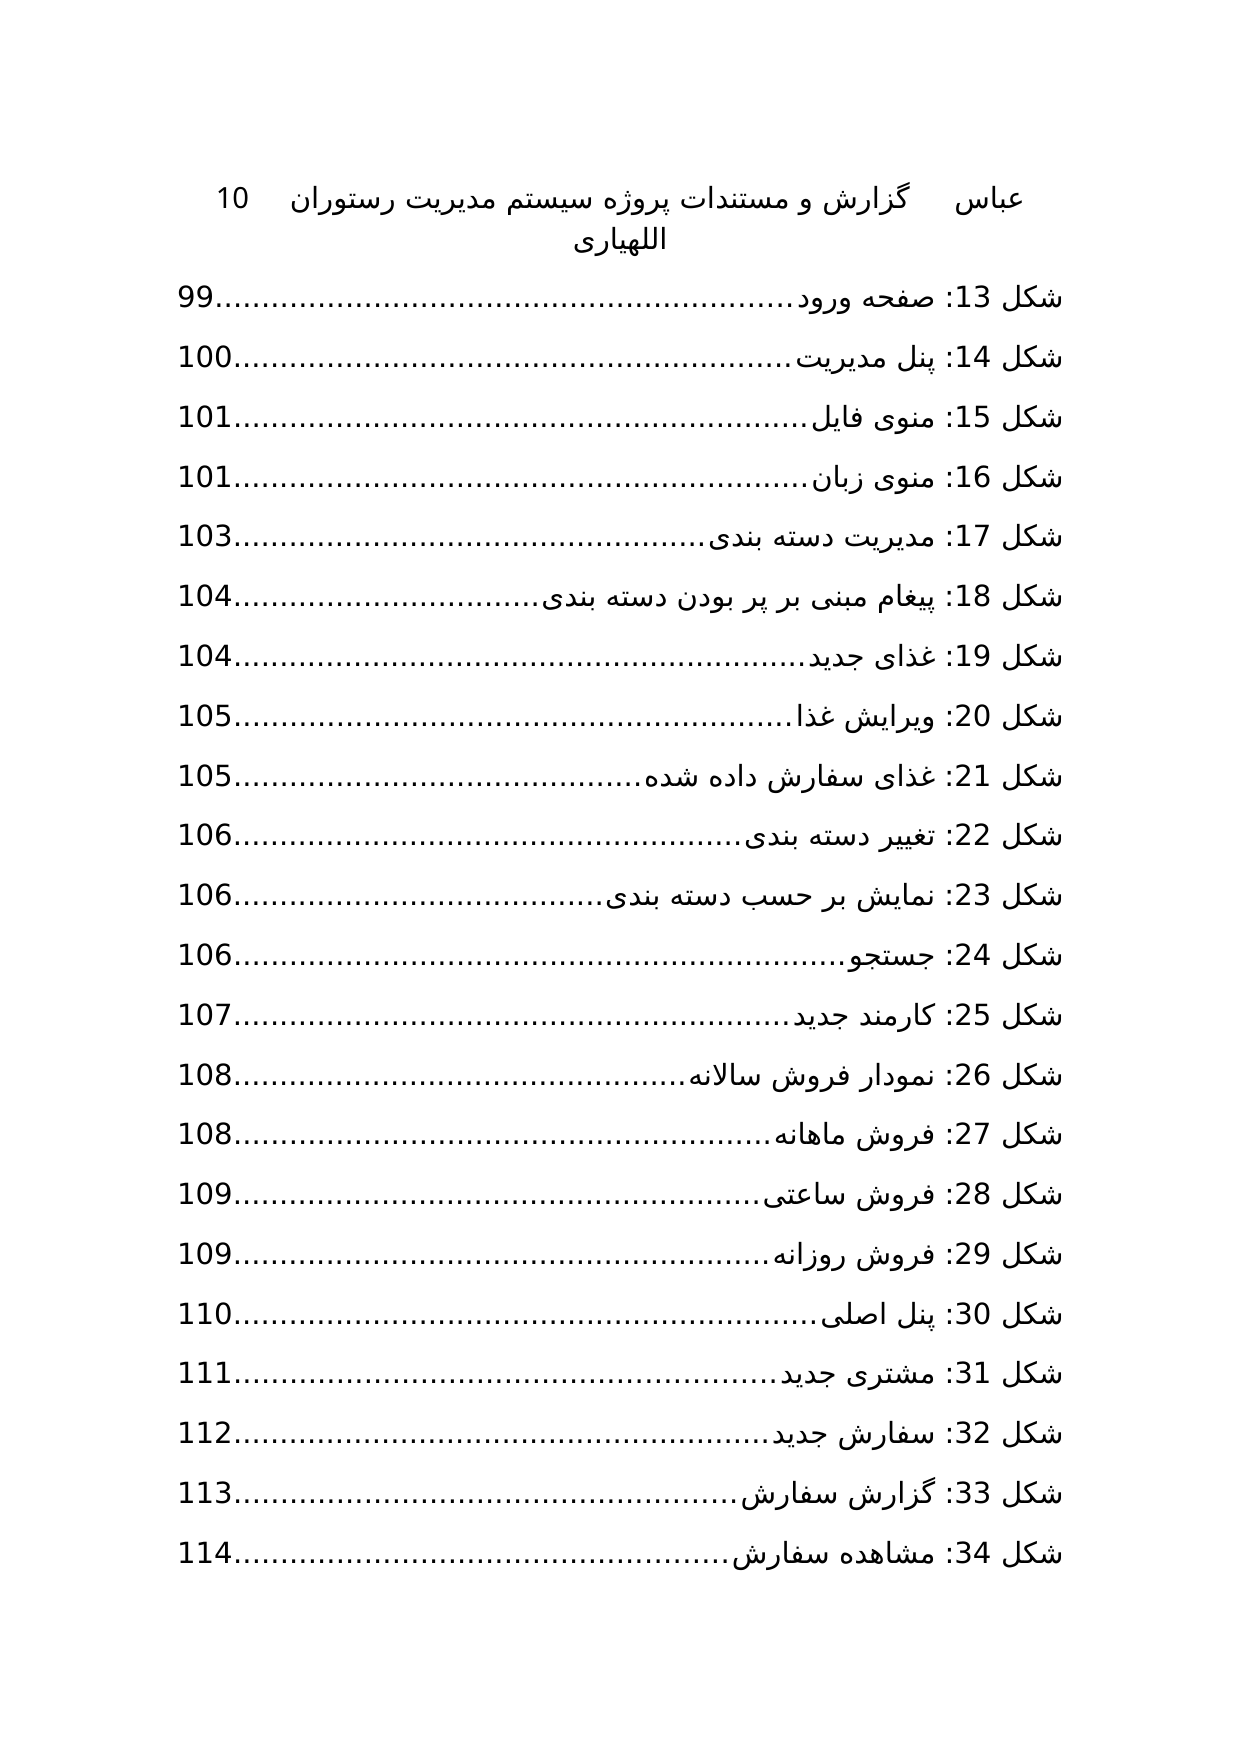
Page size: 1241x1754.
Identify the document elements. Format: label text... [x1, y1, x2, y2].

text شکل 29: فروش روزانه 109 [177, 1237, 1063, 1271]
text شکل 28: فروش ساعتی 109 [177, 1177, 1063, 1211]
text شکل 23: نمایش بر حسب دسته بندی 106 [177, 878, 1063, 912]
text شکل 31: مشتری جدید 111 [177, 1357, 1063, 1391]
text شکل 15: منوی فایل 101 [177, 400, 1063, 434]
text شکل 33: گزارش سفارش 113 [177, 1476, 1063, 1510]
text شکل 13: صفحه ورود 99 [177, 281, 1063, 314]
text شکل 30: پنل اصلی 110 [177, 1297, 1063, 1331]
text شکل 32: سفارش جدید 112 [177, 1417, 1063, 1451]
text شکل 24: جستجو 106 [177, 938, 1063, 972]
text شکل 19: غذای جدید 104 [177, 639, 1063, 673]
text شکل 18: پیغام مبنی بر پر بودن دسته بندی 104 [177, 579, 1063, 613]
text شکل 25: کارمند جدید 107 [177, 998, 1063, 1032]
text شکل 20: ویرایش غذا 105 [177, 699, 1063, 733]
text شکل 17: مدیریت دسته بندی 103 [177, 520, 1063, 554]
text شکل 27: فروش ماهانه 108 [177, 1118, 1063, 1152]
text شکل 22: تغییر دسته بندی 106 [177, 819, 1063, 853]
text شکل 16: منوی زبان 101 [177, 460, 1063, 494]
text شکل 34: مشاهده سفارش 114 [177, 1536, 1063, 1570]
text شکل 14: پنل مدیریت 100 [177, 340, 1063, 374]
text شکل 21: غذای سفارش داده شده 105 [177, 759, 1063, 793]
text شکل 26: نمودار فروش سالانه 108 [177, 1058, 1063, 1092]
